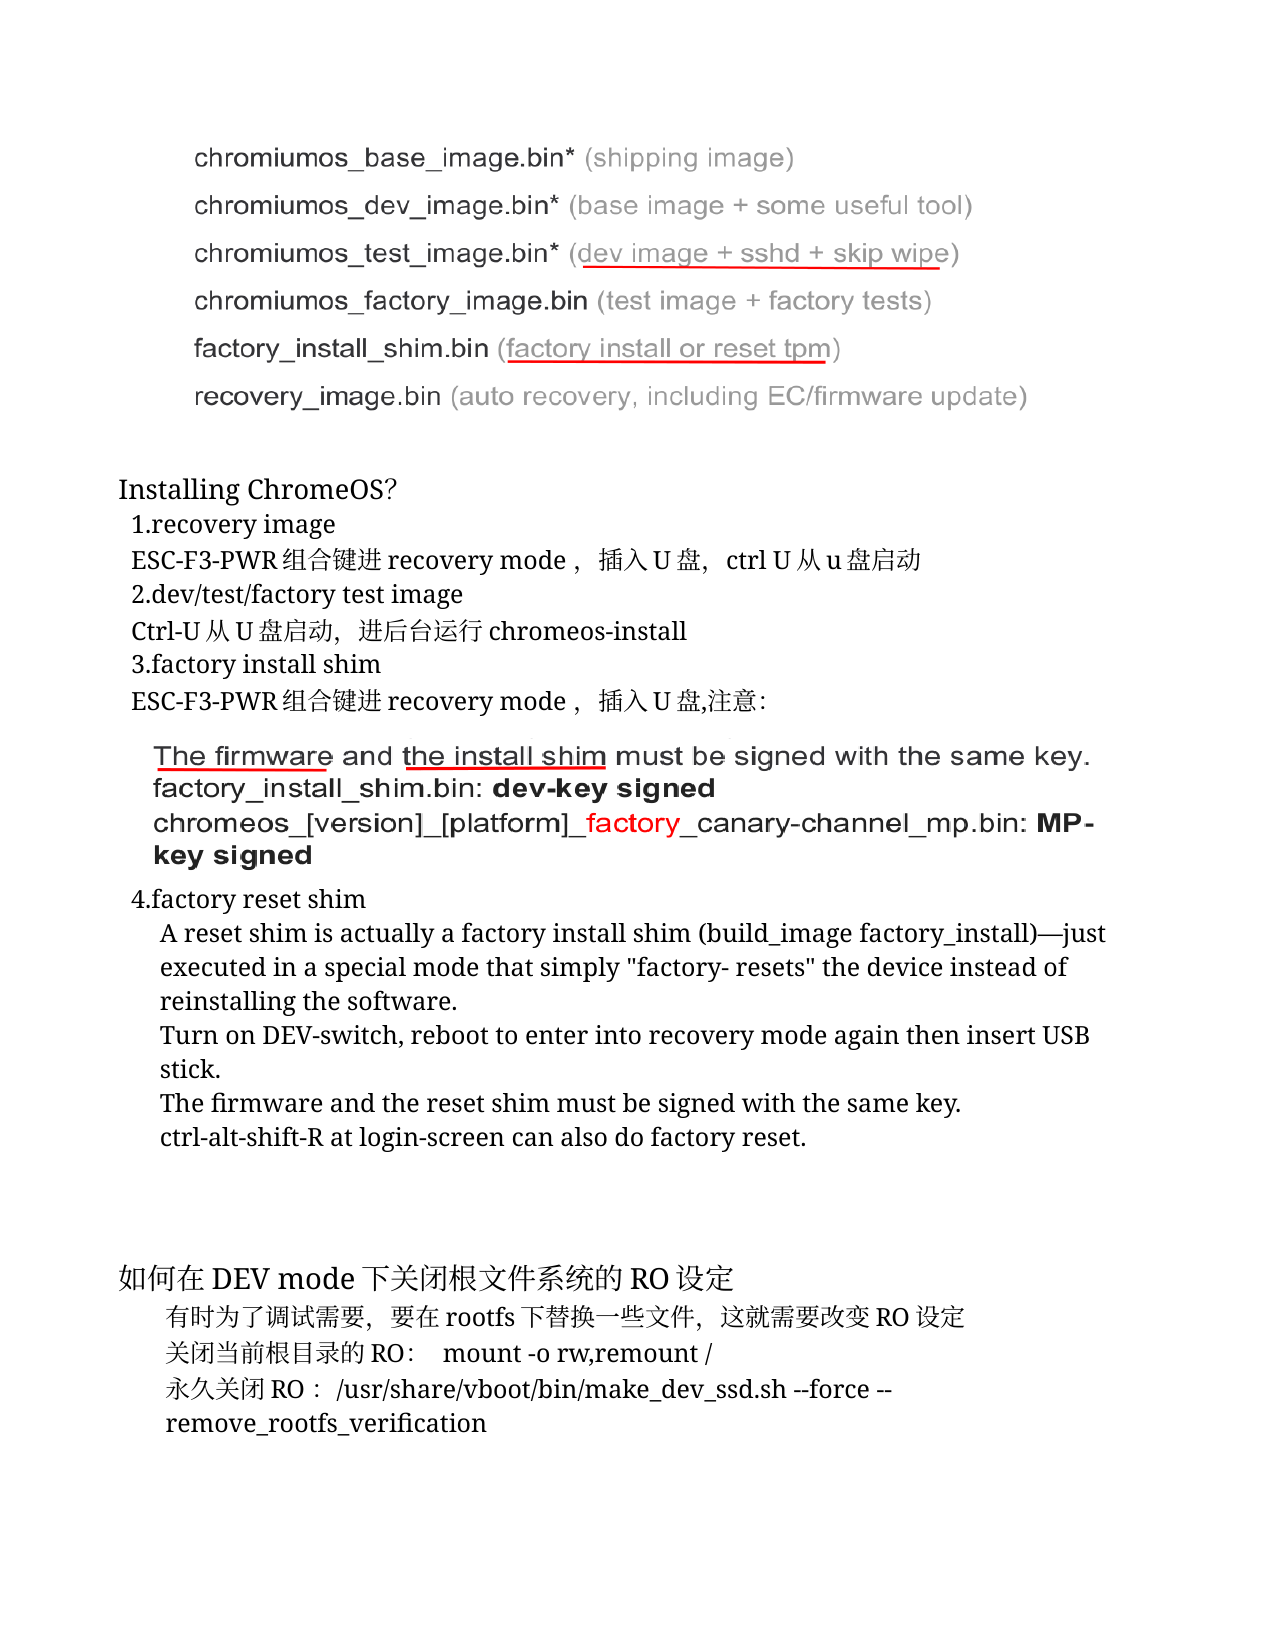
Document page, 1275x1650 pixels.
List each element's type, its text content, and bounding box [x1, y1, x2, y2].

text Ctrl-U从U盘启动，进后台运行chromeos-install [118, 611, 1157, 647]
picture [136, 738, 1101, 882]
text Installing ChromeOS？ [118, 468, 1157, 507]
text ctrl-alt-shift-R at login-screen can also do factory reset. [159, 1120, 1157, 1154]
text 3.factory install shim [118, 647, 1157, 681]
text 1.recovery image [118, 507, 1157, 541]
text 4.factory reset shim [118, 717, 1157, 915]
text 2.dev/test/factory test image [118, 577, 1157, 611]
text The firmware and the reset shim must be signed with the same key. [159, 1086, 1157, 1120]
text ESC-F3-PWR组合键进recovery mode ，插入U盘,注意： [118, 681, 1157, 717]
text A reset shim is actually a factory install shim (build_image factory_install)—just executed in a special mode that simply "factory- resets" the device instead of reinstalling the software. [159, 915, 1157, 1017]
text 永久关闭RO ：/usr/share/vboot/bin/make_dev_ssd.sh --force -- remove_rootfs_verification [165, 1370, 1157, 1440]
text 如何在DEV mode下关闭根文件系统的RO设定 [118, 1256, 1157, 1298]
text ESC-F3-PWR组合键进recovery mode ，插入U盘，ctrl U从u盘启动 [118, 541, 1157, 577]
text 关闭当前根目录的RO： mount -o rw,remount / [165, 1334, 1157, 1370]
text Turn on DEV-switch, reboot to enter into recovery mode again then insert USB stick. [159, 1017, 1157, 1086]
picture [181, 144, 1042, 434]
text 有时为了调试需要，要在rootfs下替换一些文件，这就需要改变RO设定 [165, 1298, 1157, 1334]
